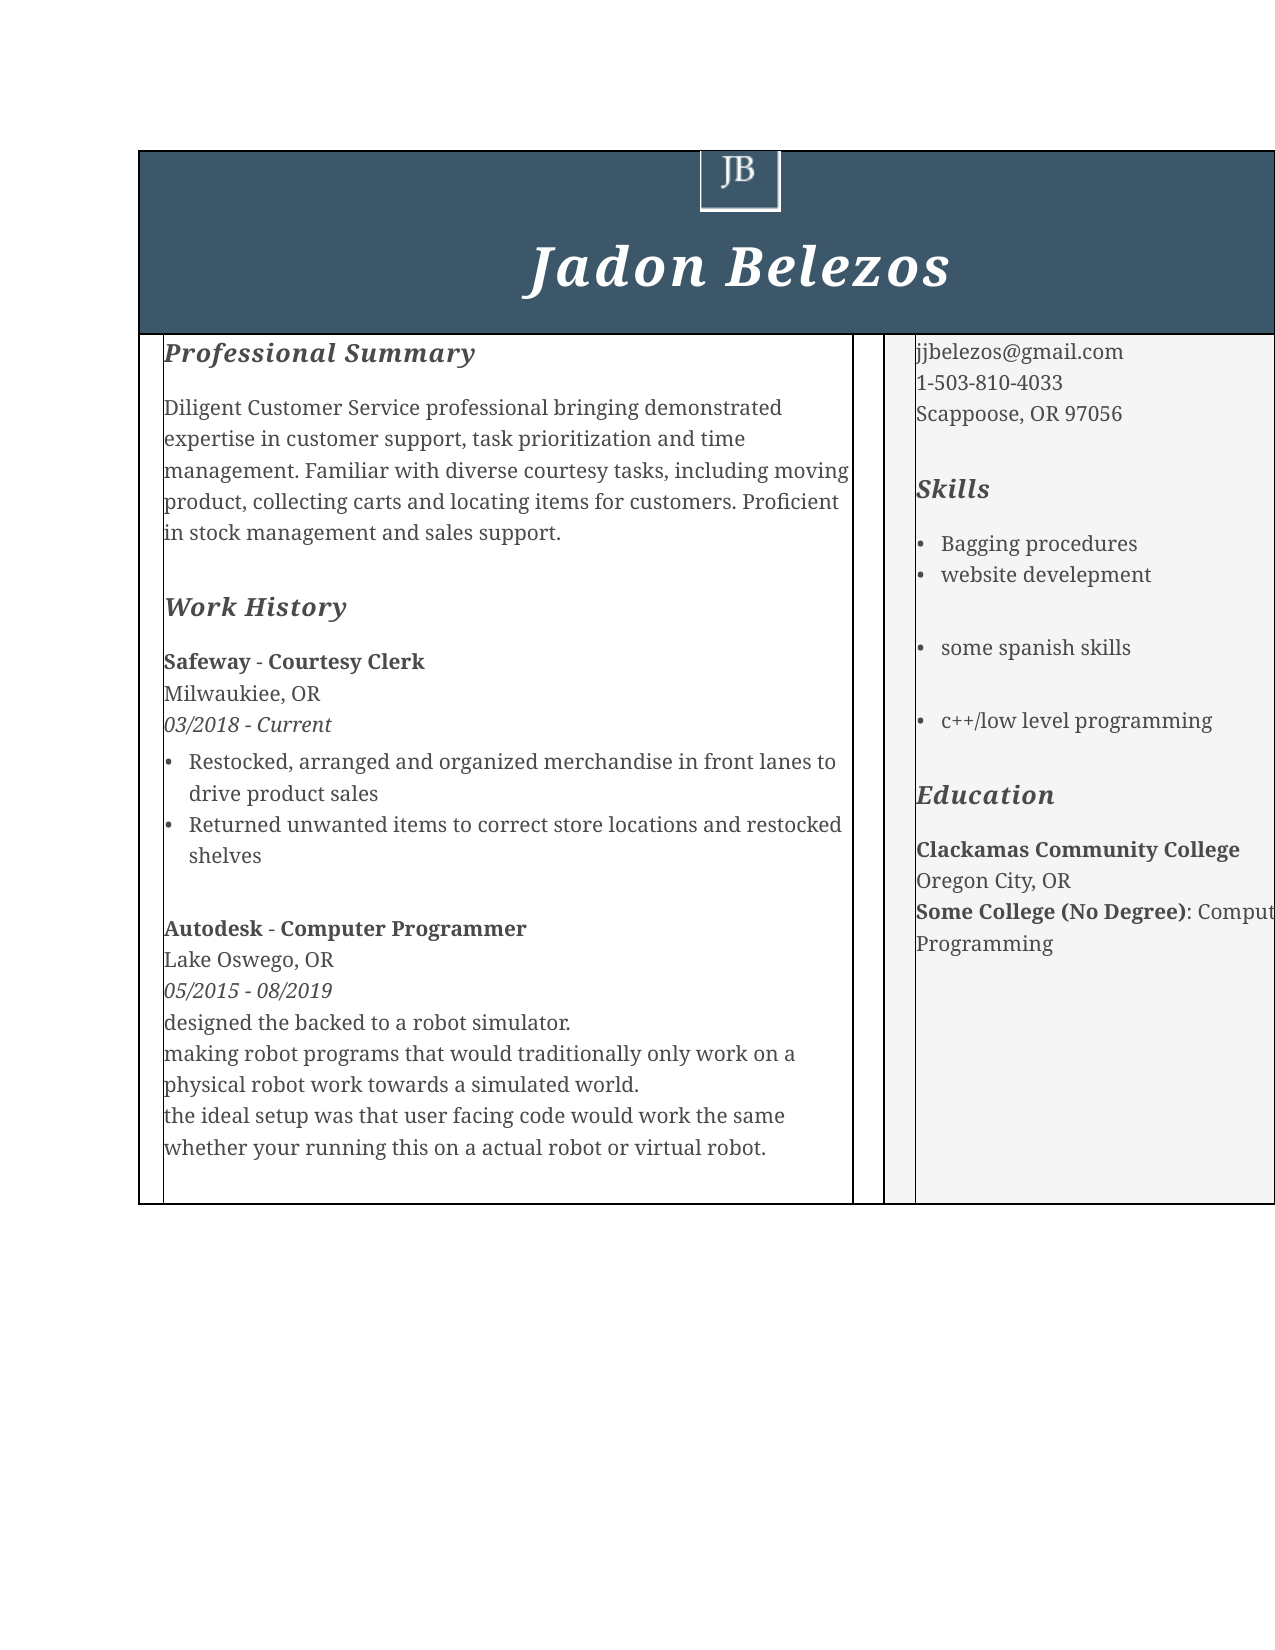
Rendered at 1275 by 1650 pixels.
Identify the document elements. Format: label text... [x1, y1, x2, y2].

table_cell Professional Summary Diligent Customer Service professional bringing demonstrated expertise in customer support, task prioritization and time management. Familiar with diverse courtesy tasks, including moving product, collecting carts and locating items for customers. Proficient in stock management and sales support. Work History Safeway - Courtesy Clerk Milwaukiee, OR 03/2018 - Current Restocked, arranged and organized merchandise in front lanes to drive product sales Returned unwanted items to correct store locations and restocked shelves Autodesk - Computer Programmer Lake Oswego, OR 05/2015 - 08/2019 designed the backed to a robot simulator. making robot programs that would traditionally only work on a physical robot work towards a simulated world. the ideal setup was that user facing code would work the same whether your running this on a actual robot or virtual robot. [164, 335, 852, 1203]
table_cell jjbelezos@gmail.com 1-503-810-4033 Scappoose, OR 97056 Skills Bagging procedures website develepment some spanish skills c++/low level programming Education Clackamas Community College Oregon City, OR Some College (No Degree): Computer Programming [916, 335, 1274, 1203]
table_cell [140, 335, 163, 1203]
table_cell [885, 335, 915, 1203]
table_cell [854, 335, 883, 1203]
table_header Jadon Belezos [140, 152, 1274, 333]
